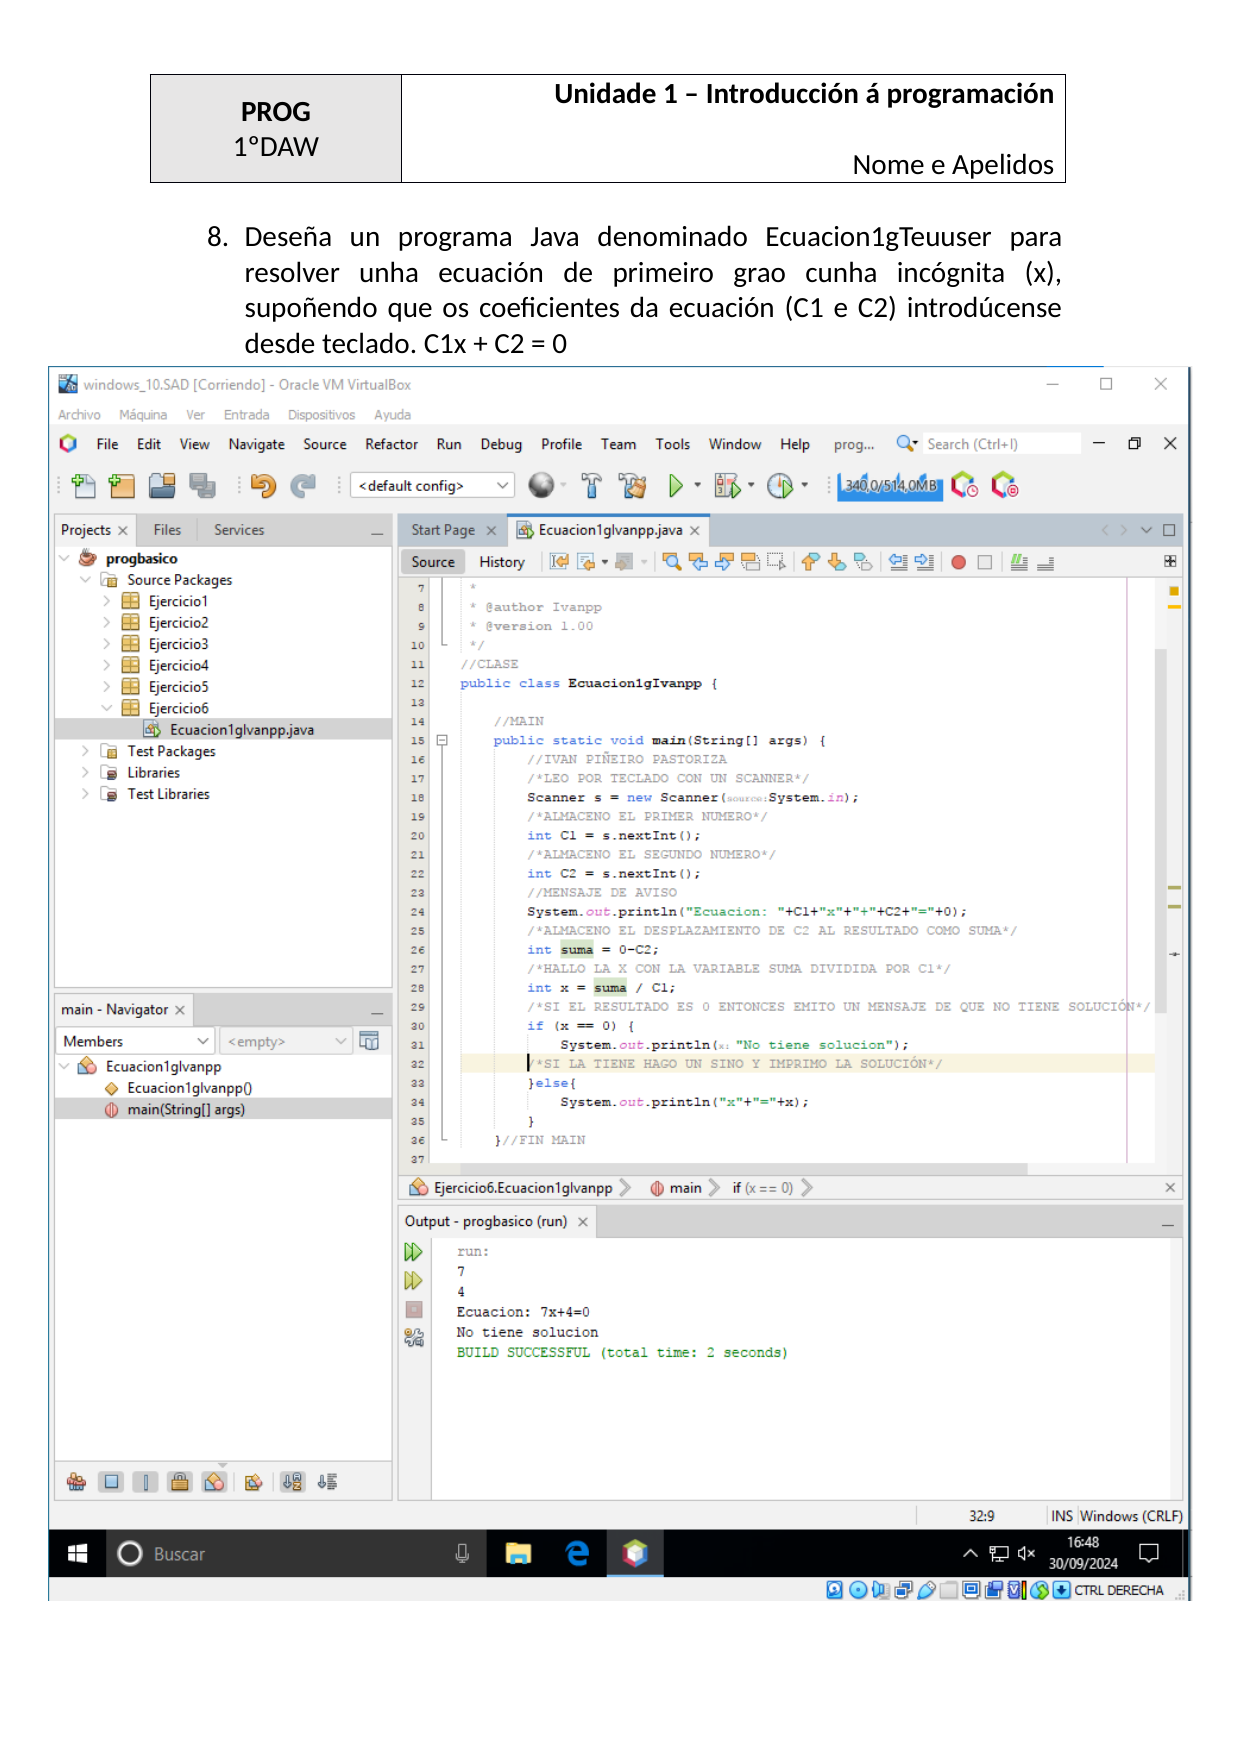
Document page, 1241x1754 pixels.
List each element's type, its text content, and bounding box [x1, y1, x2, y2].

list Deseña un programa Java denominado Ecuacion1gTeuuser para resolver unha ecuación de primeiro grao cunha incógnita (x), supoñendo que os coeficientes da ecuación (C1 e C2) introdúcense desde teclado. C1x + C2 = 0 [207, 218, 1063, 361]
picture [48, 366, 1193, 1601]
